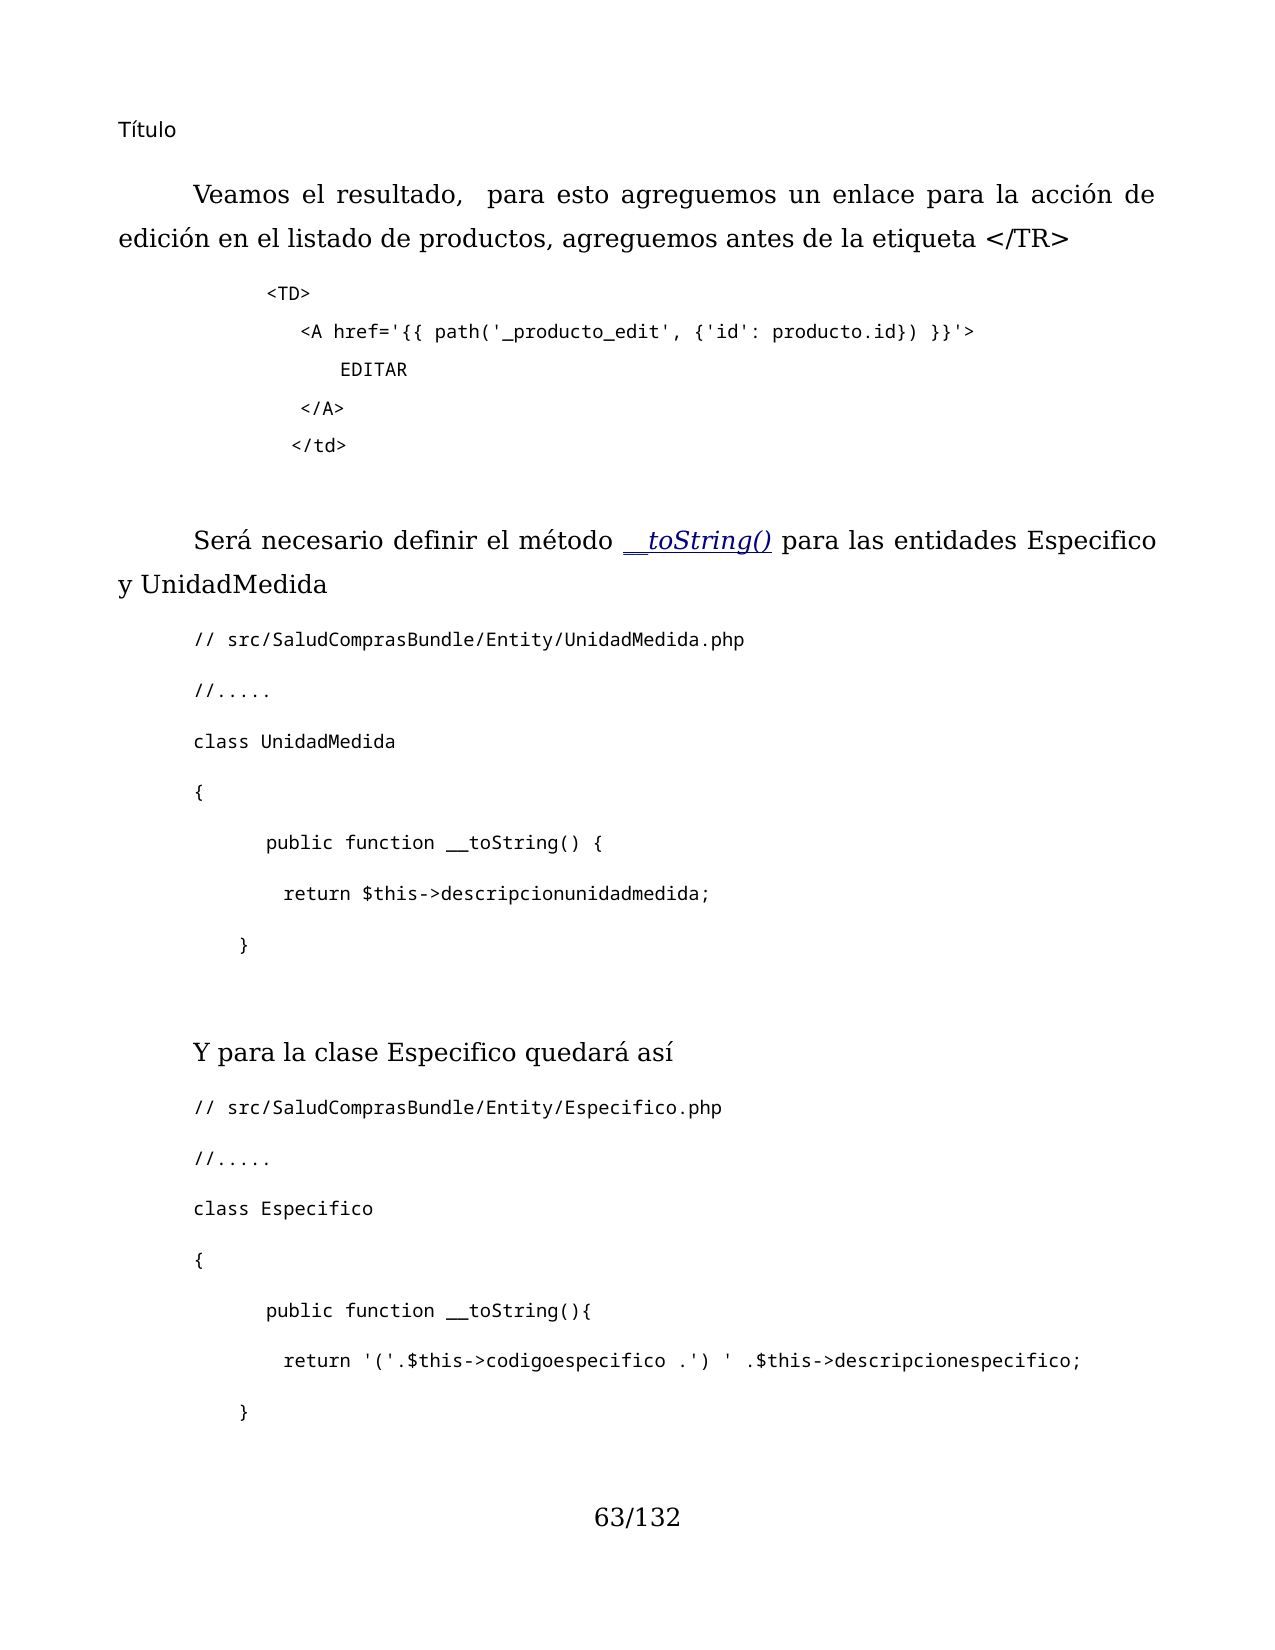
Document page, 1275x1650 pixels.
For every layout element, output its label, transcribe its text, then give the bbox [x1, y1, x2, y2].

text //..... [118, 677, 1157, 703]
text </A> [118, 395, 1157, 420]
text Será necesario definir el método __toString() para las entidades Especifico y UnidadMedida [118, 526, 1157, 599]
text return $this->descripcionunidadmedida; [118, 880, 1157, 906]
text // src/SaludComprasBundle/Entity/UnidadMedida.php [118, 626, 1157, 652]
text class UnidadMedida [118, 728, 1157, 753]
text } [118, 1398, 1157, 1424]
text { [118, 779, 1157, 804]
text public function __toString() { [118, 829, 1157, 855]
text { [118, 1246, 1157, 1272]
text Y para la clase Especifico quedará así [118, 1038, 1157, 1067]
text Veamos el resultado, para esto agreguemos un enlace para la acción de edición en el listado de productos, agreguemos antes de la etiqueta </TR> [118, 181, 1157, 254]
text // src/SaludComprasBundle/Entity/Especifico.php [118, 1094, 1157, 1119]
text public function __toString(){ [118, 1297, 1157, 1322]
text } [118, 931, 1157, 956]
text <TD> [118, 281, 1157, 306]
text EDITAR [118, 357, 1157, 382]
text class Especifico [118, 1196, 1157, 1221]
text </td> [118, 433, 1157, 458]
text //..... [118, 1145, 1157, 1170]
text <A href='{{ path('_producto_edit', {'id': producto.id}) }}'> [118, 319, 1157, 344]
text return '('.$this->codigoespecifico .') ' .$this->descripcionespecifico; [118, 1348, 1157, 1373]
